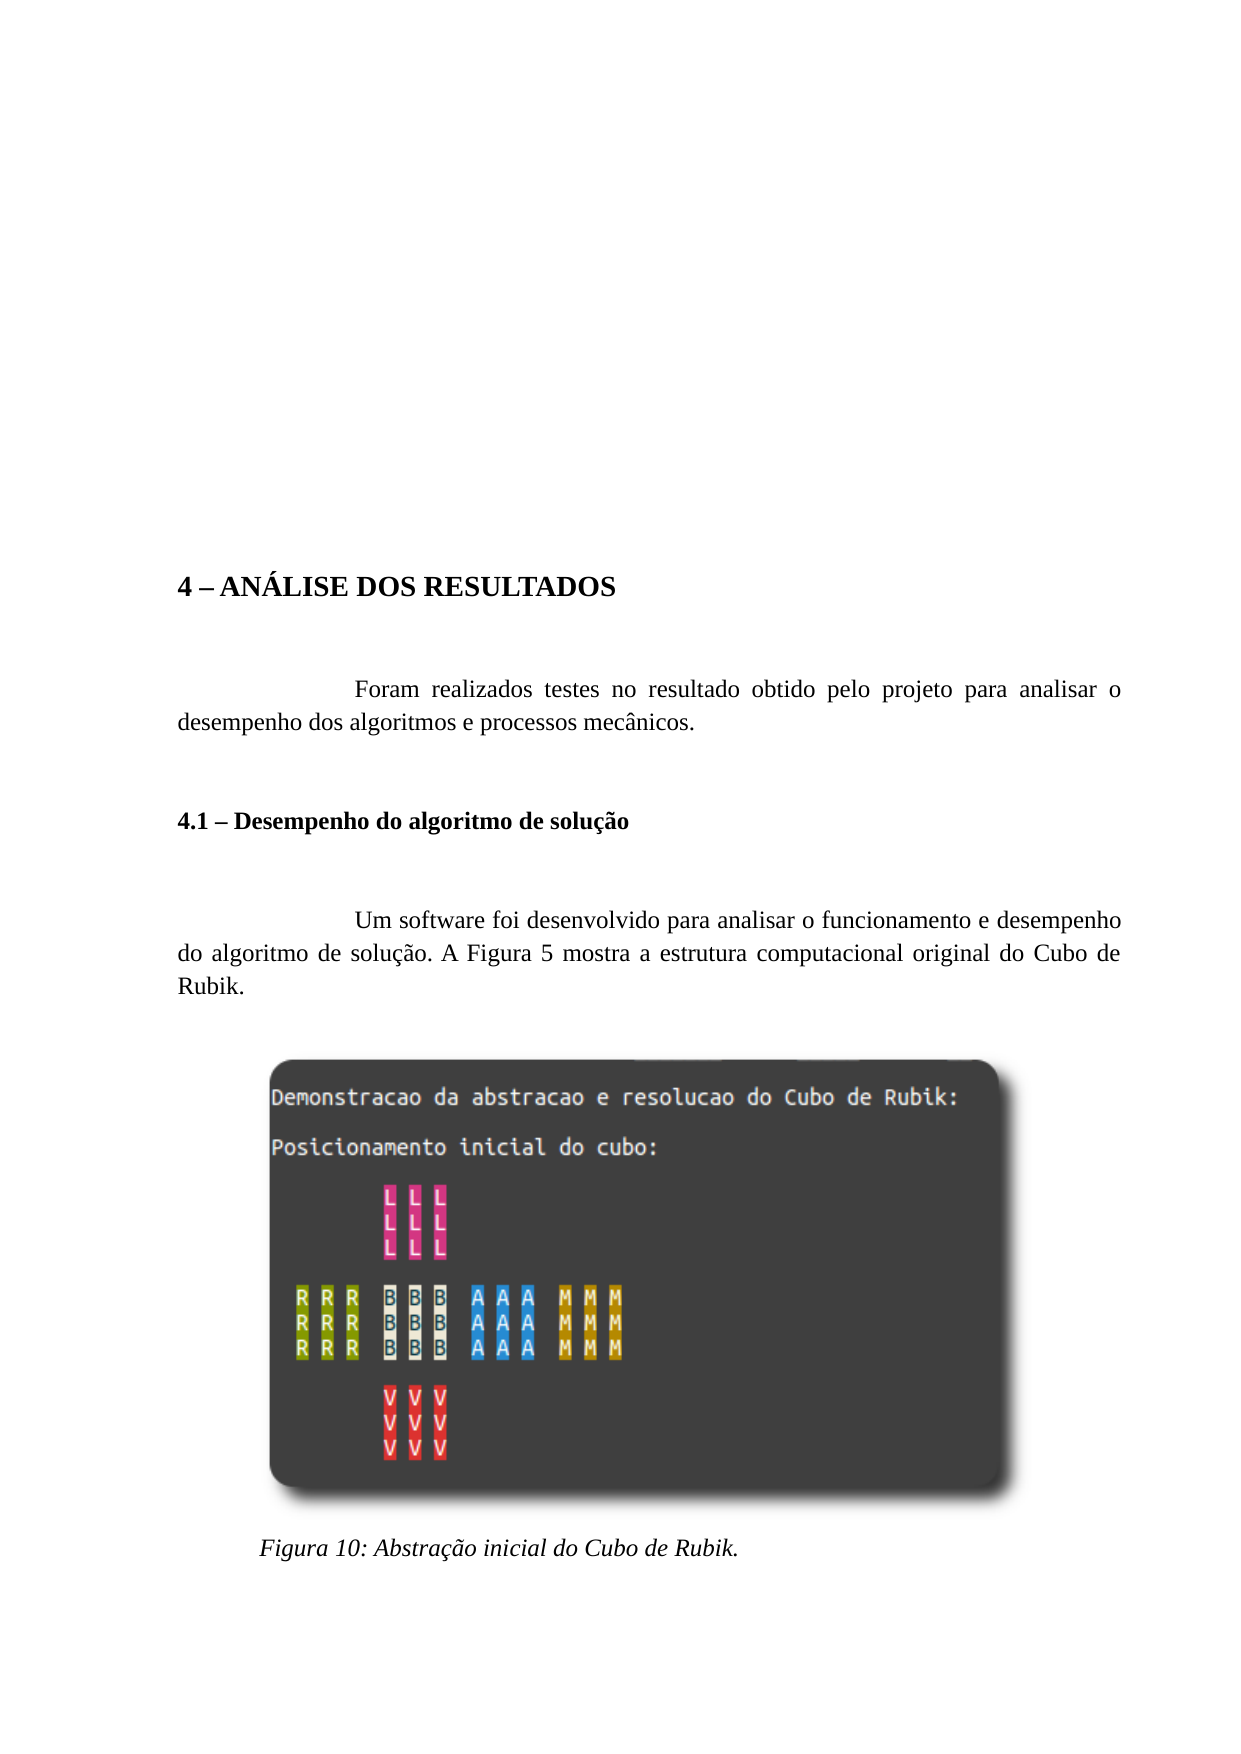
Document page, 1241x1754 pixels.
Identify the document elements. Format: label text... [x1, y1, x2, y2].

text Um software foi desenvolvido para analisar o funcionamento e desempenho do algoritmo de solução. A Figura 5 mostra a estrutura computacional original do Cubo de Rubik. [177, 905, 1122, 1000]
text 4 – ANÁLISE DOS RESULTADOS [177, 569, 1122, 603]
picture [259, 1049, 1034, 1523]
text Figura 10: Abstração inicial do Cubo de Rubik. [259, 1523, 1034, 1561]
text Foram realizados testes no resultado obtido pelo projeto para analisar o desempenho dos algoritmos e processos mecânicos. [177, 674, 1122, 736]
text 4.1 – Desempenho do algoritmo de solução [177, 806, 1122, 835]
